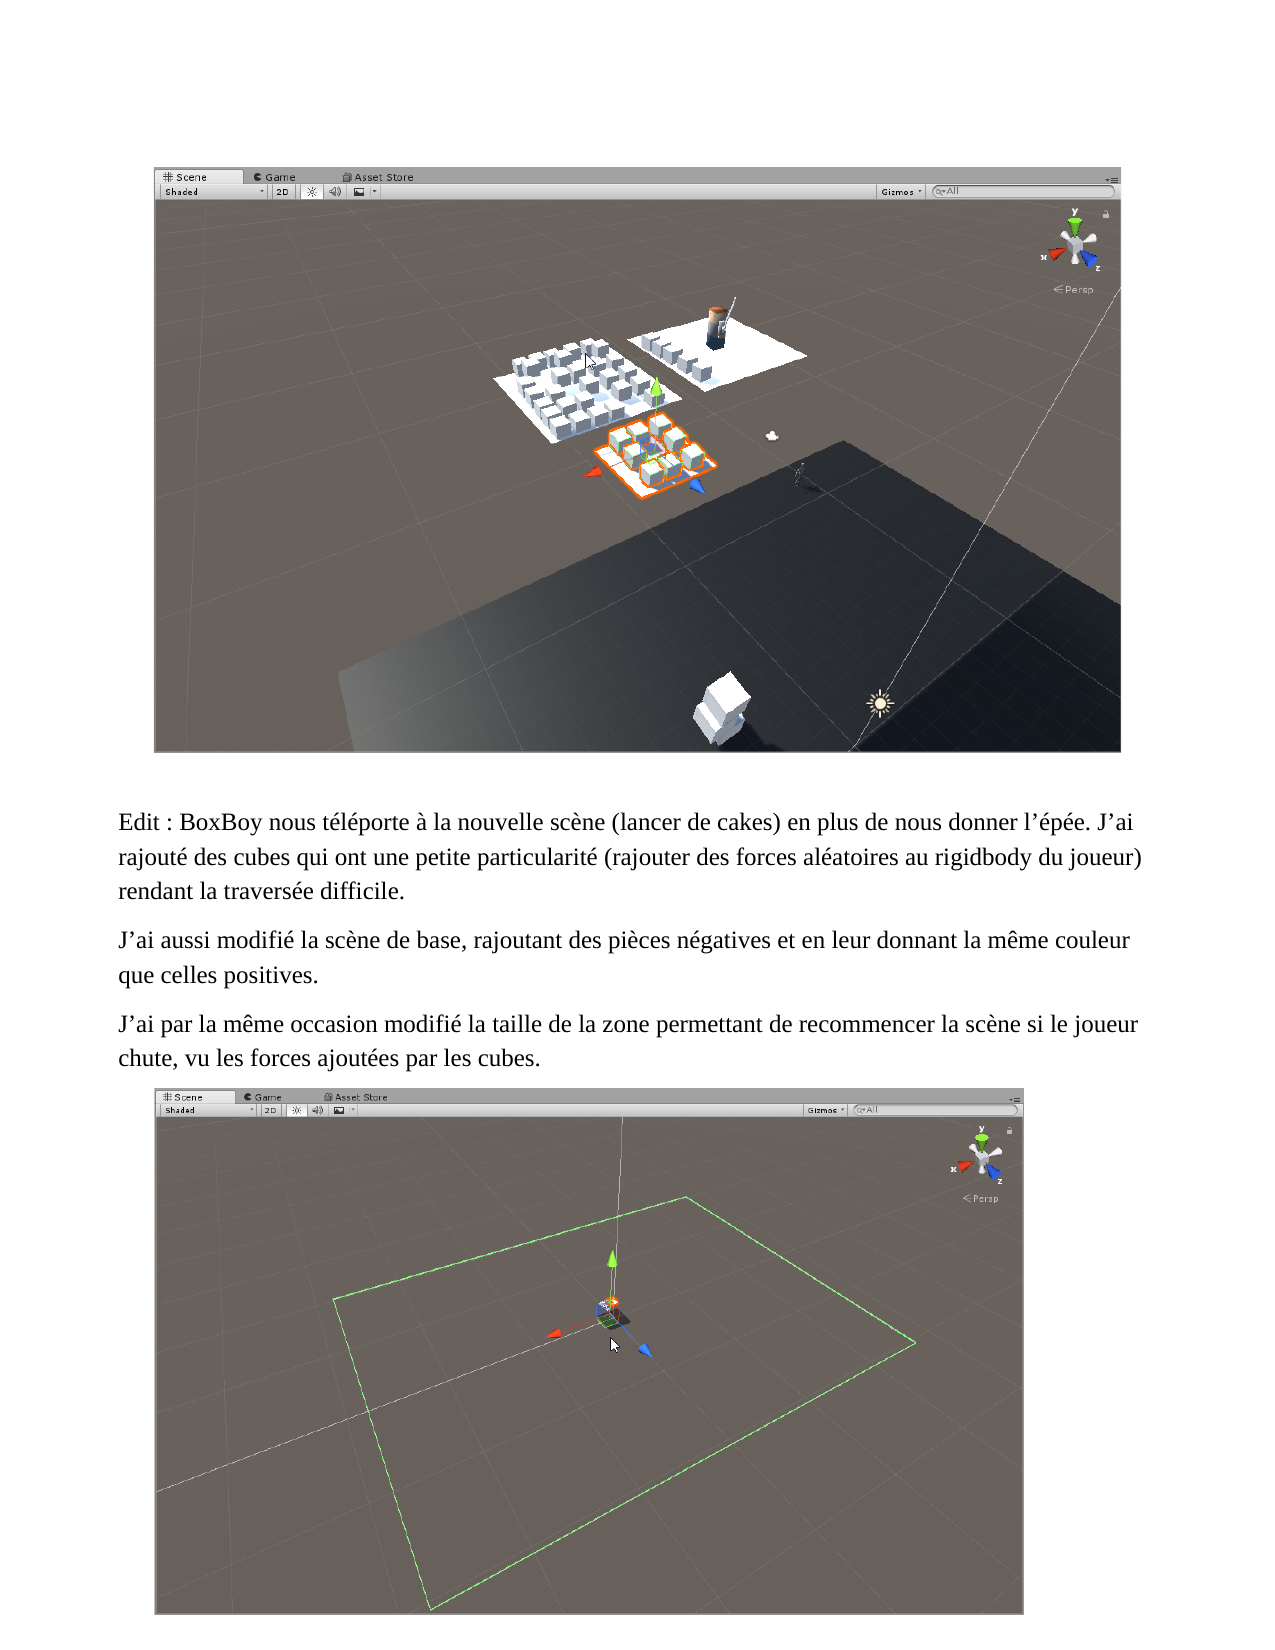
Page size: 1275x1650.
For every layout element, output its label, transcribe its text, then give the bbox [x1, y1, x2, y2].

picture [154, 1088, 1024, 1615]
picture [153, 167, 1122, 753]
text Edit : BoxBoy nous téléporte à la nouvelle scène (lancer de cakes) en plus de nous donner l’épée. J’ai rajouté des cubes qui ont une petite particularité (rajouter des forces aléatoires au rigidbody du joueur) rendant la traversée difficile. [118, 807, 1157, 905]
text J’ai par la même occasion modifié la taille de la zone permettant de recommencer la scène si le joueur chute, vu les forces ajoutées par les cubes. [118, 1009, 1157, 1072]
text J’ai aussi modifié la scène de base, rajoutant des pièces négatives et en leur donnant la même couleur que celles positives. [118, 925, 1157, 988]
